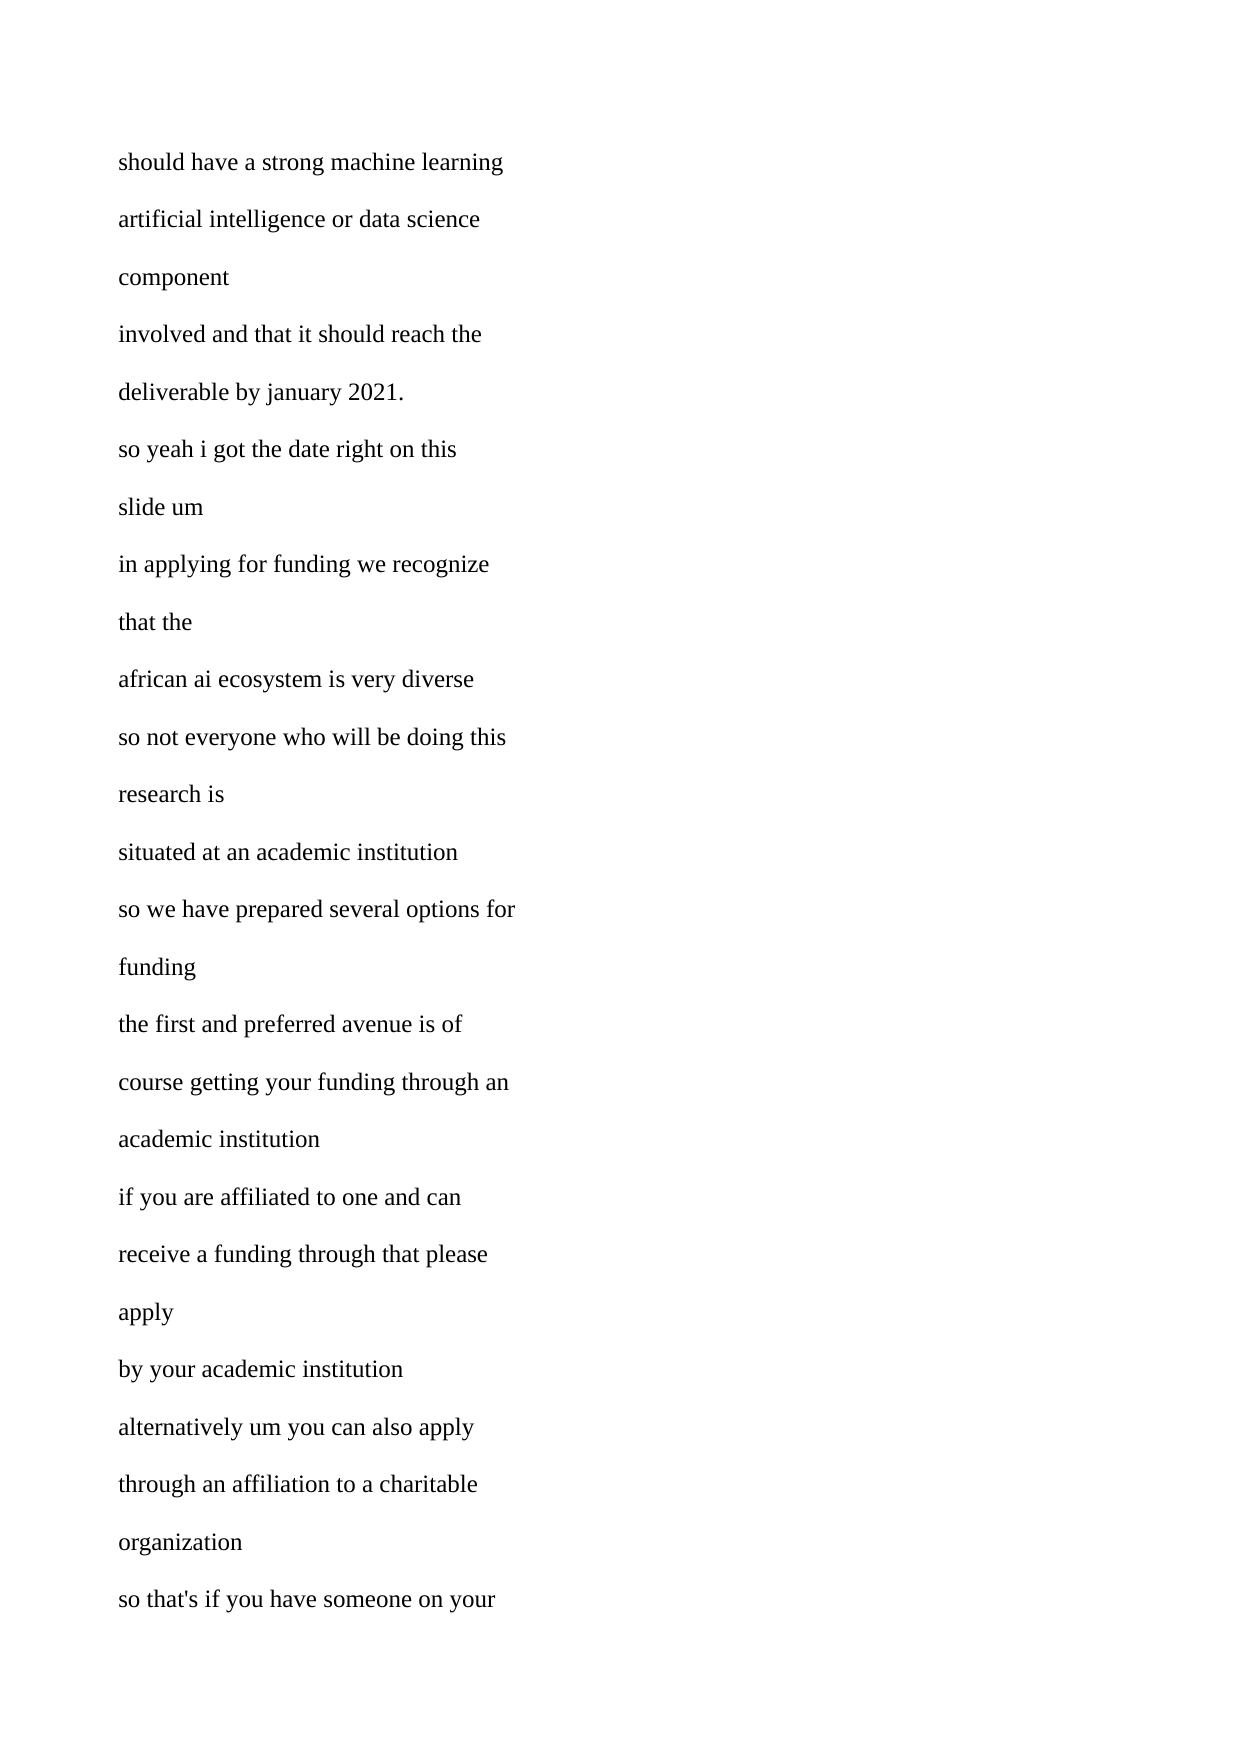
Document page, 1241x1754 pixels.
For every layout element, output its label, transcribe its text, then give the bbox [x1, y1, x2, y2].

text through an affiliation to a charitable [118, 1469, 1122, 1498]
text the first and preferred avenue is of [118, 1009, 1122, 1038]
text apply [118, 1297, 1122, 1326]
text slide um [118, 492, 1122, 521]
text should have a strong machine learning [118, 147, 1122, 176]
text academic institution [118, 1124, 1122, 1153]
text so yeah i got the date right on this [118, 434, 1122, 463]
text so not everyone who will be doing this [118, 722, 1122, 751]
text deliverable by january 2021. [118, 377, 1122, 406]
text that the [118, 607, 1122, 636]
text course getting your funding through an [118, 1067, 1122, 1096]
text so we have prepared several options for [118, 894, 1122, 923]
text if you are affiliated to one and can [118, 1182, 1122, 1211]
text by your academic institution [118, 1354, 1122, 1383]
text in applying for funding we recognize [118, 549, 1122, 578]
text organization [118, 1527, 1122, 1556]
text involved and that it should reach the [118, 319, 1122, 348]
text component [118, 262, 1122, 291]
text alternatively um you can also apply [118, 1412, 1122, 1441]
text artificial intelligence or data science [118, 204, 1122, 233]
text so that's if you have someone on your [118, 1584, 1122, 1613]
text situated at an academic institution [118, 837, 1122, 866]
text research is [118, 779, 1122, 808]
text funding [118, 952, 1122, 981]
text receive a funding through that please [118, 1239, 1122, 1268]
text african ai ecosystem is very diverse [118, 664, 1122, 693]
